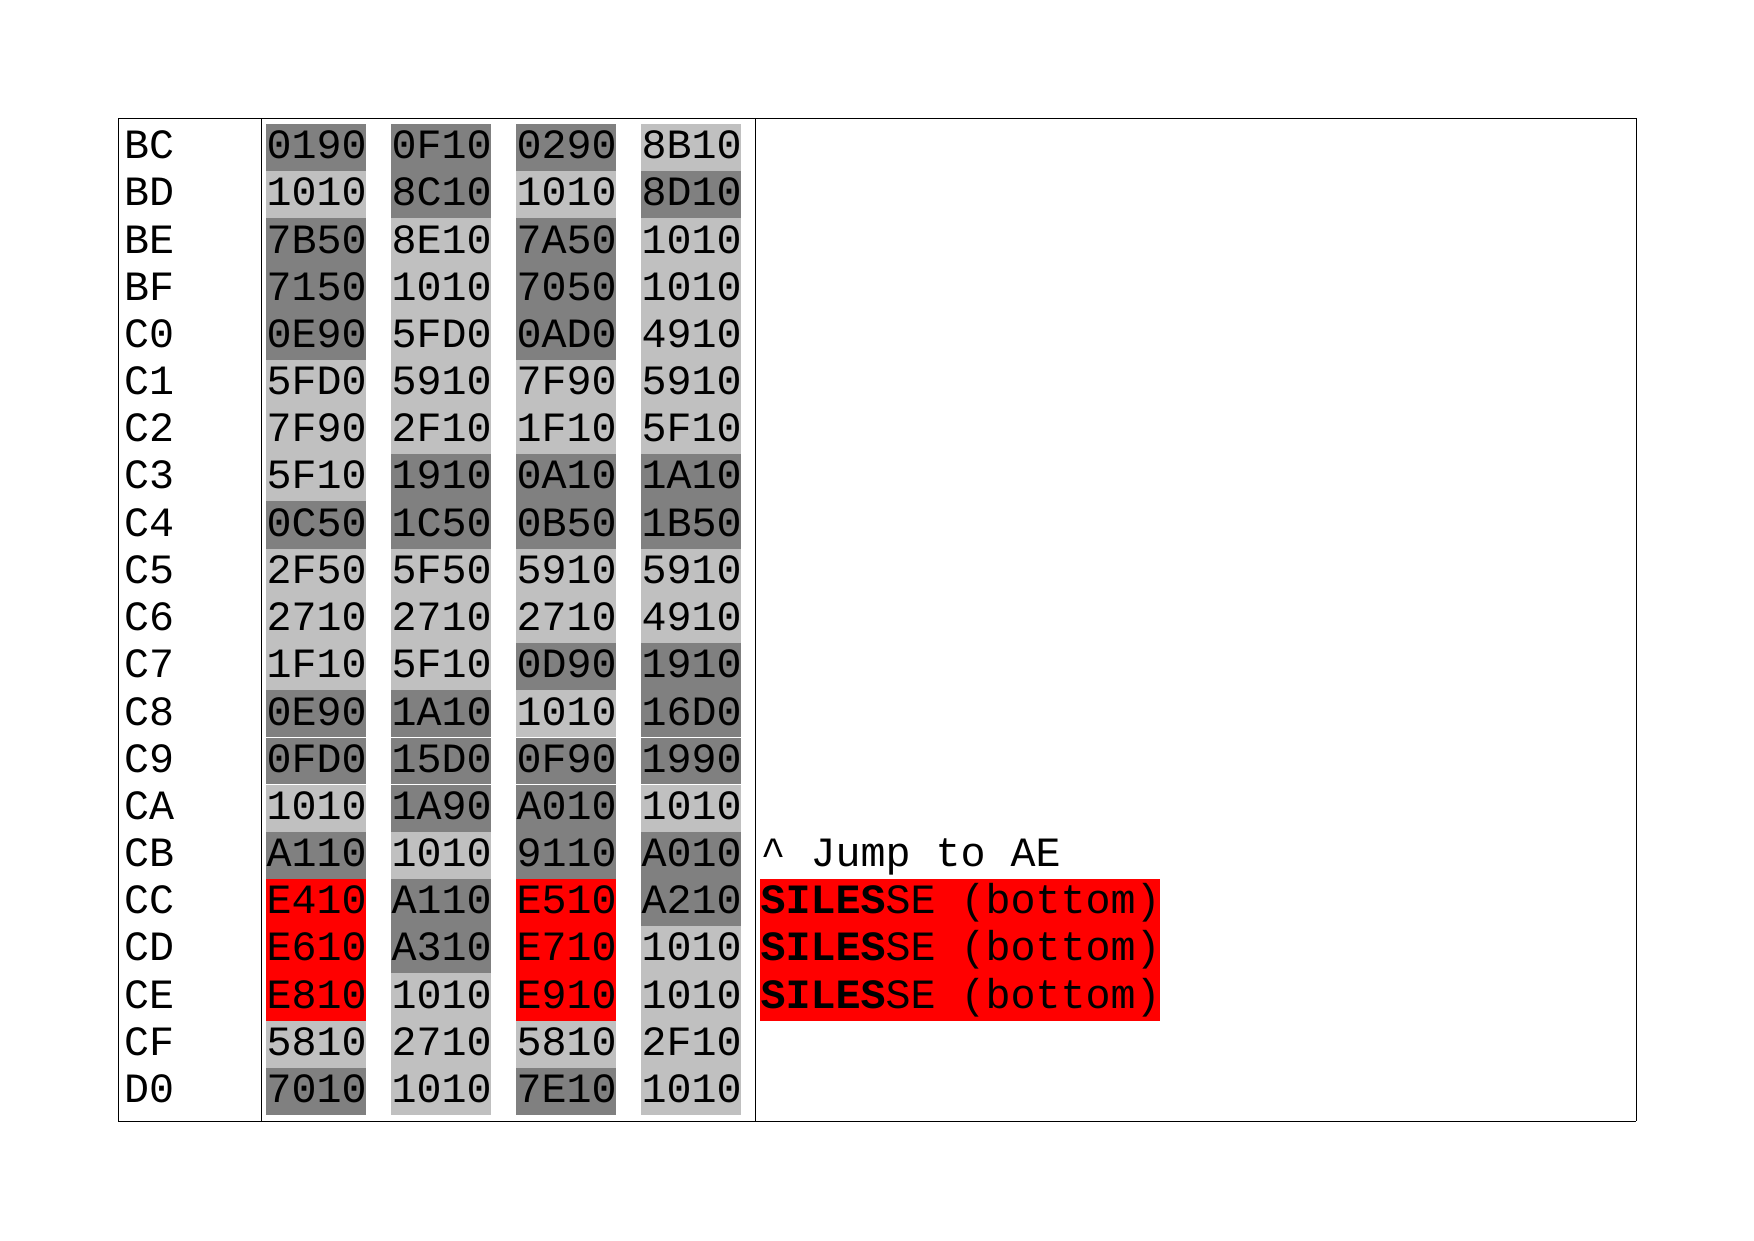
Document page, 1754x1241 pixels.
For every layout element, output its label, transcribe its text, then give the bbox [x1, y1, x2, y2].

table_header ^ Jump to AE SILESSE (bottom) SILESSE (bottom) SILESSE (bottom) [756, 119, 1636, 1121]
table_header 0190 0F10 0290 8B10 1010 8C10 1010 8D10 7B50 8E10 7A50 1010 7150 1010 7050 1010 0E90 5FD0 0AD0 4910 5FD0 5910 7F90 5910 7F90 2F10 1F10 5F10 5F10 1910 0A10 1A10 0C50 1C50 0B50 1B50 2F50 5F50 5910 5910 2710 2710 2710 4910 1F10 5F10 0D90 1910 0E90 1A10 1010 16D0 0FD0 15D0 0F90 1990 1010 1A90 A010 1010 A110 1010 9110 A010 E410 A110 E510 A210 E610 A310 E710 1010 E810 1010 E910 1010 5810 2710 5810 2F10 7010 1010 7E10 1010 [262, 119, 755, 1121]
table_header BC BD BE BF C0 C1 C2 C3 C4 C5 C6 C7 C8 C9 CA CB CC CD CE CF D0 [119, 119, 261, 1121]
